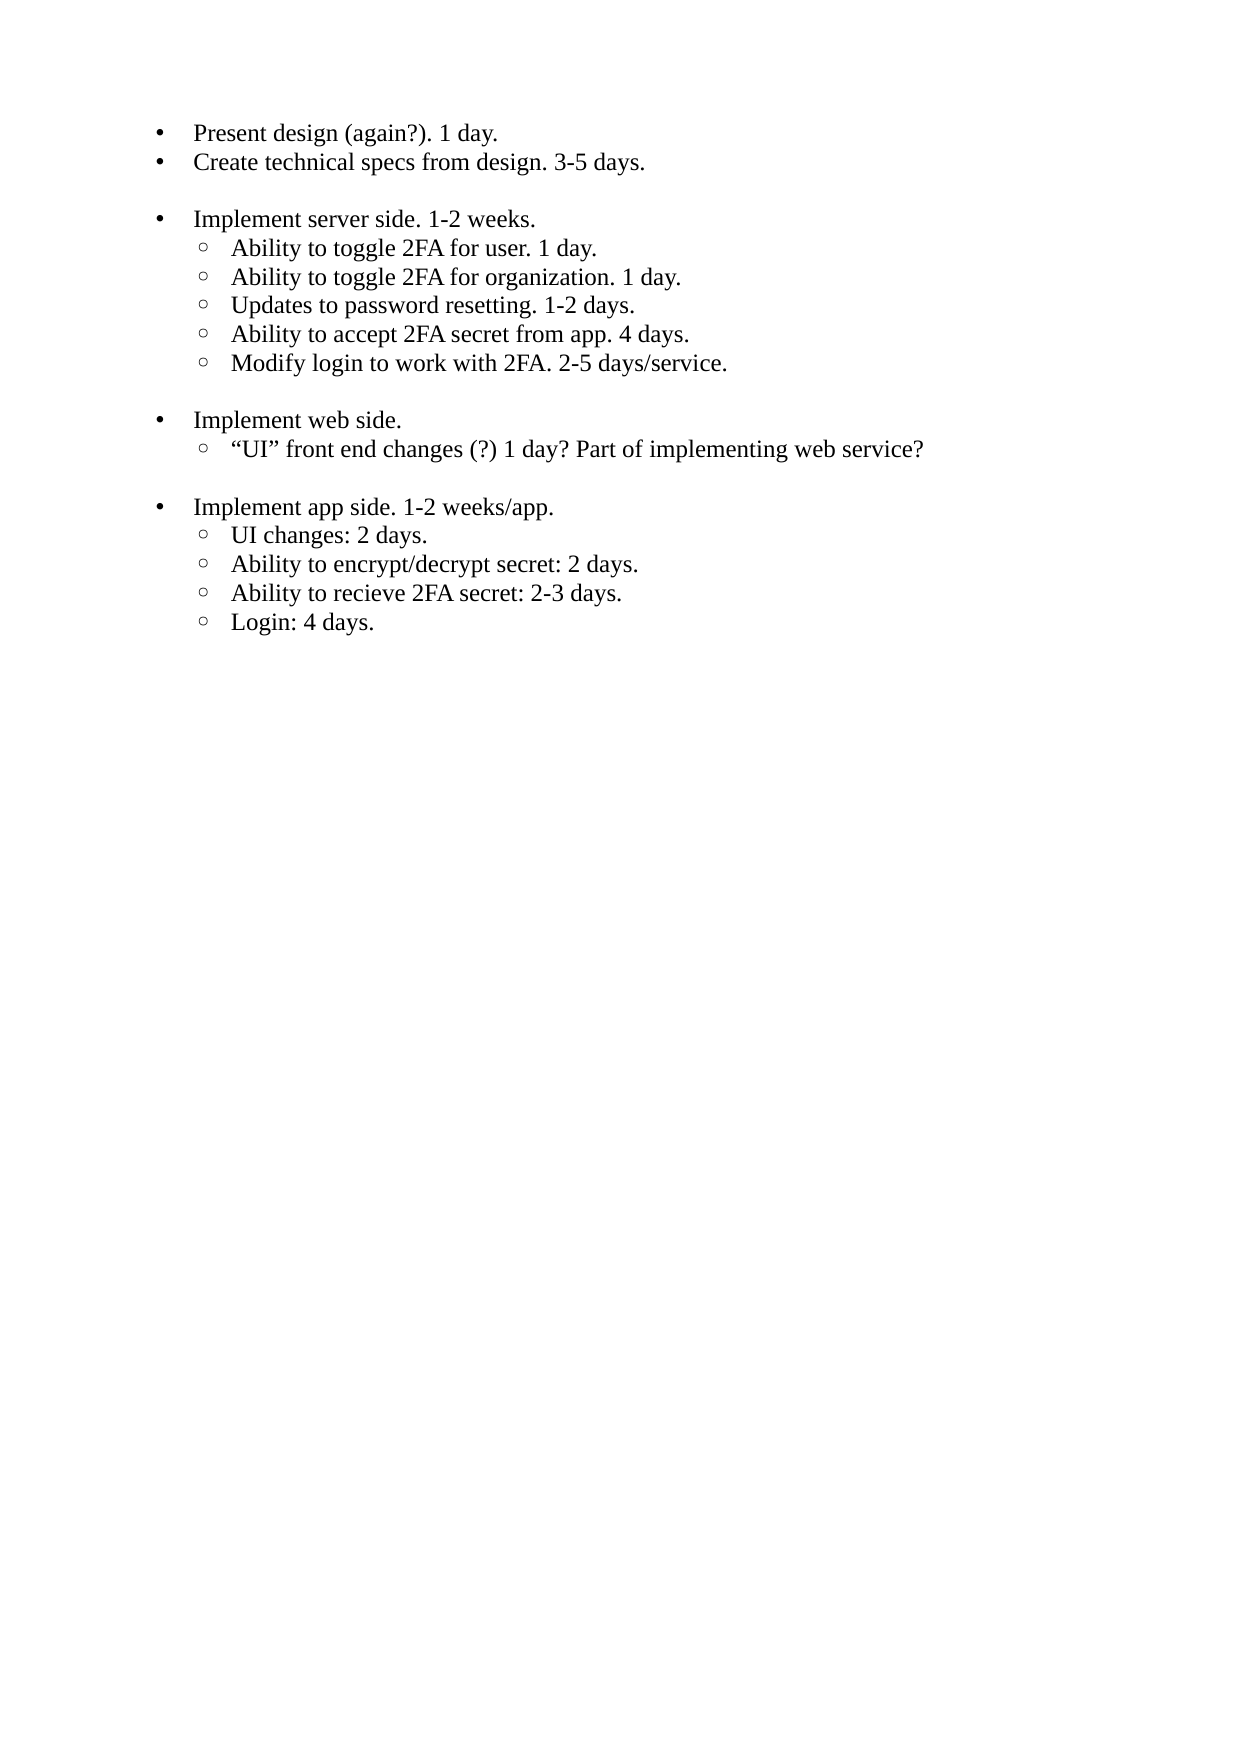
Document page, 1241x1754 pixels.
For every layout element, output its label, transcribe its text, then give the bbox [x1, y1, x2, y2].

list Present design (again?). 1 day. [156, 118, 1122, 147]
list Updates to password resetting. 1-2 days. [193, 291, 1122, 319]
list Modify login to work with 2FA. 2-5 days/service. [193, 348, 1122, 377]
list Ability to recieve 2FA secret: 2-3 days. [193, 578, 1122, 607]
list Create technical specs from design. 3-5 days. [156, 147, 1122, 176]
list Login: 4 days. [193, 607, 1122, 636]
list Implement web side. [156, 406, 1122, 434]
list Implement server side. 1-2 weeks. [156, 204, 1122, 233]
list UI changes: 2 days. [193, 521, 1122, 549]
list Ability to toggle 2FA for user. 1 day. [193, 233, 1122, 262]
list Ability to accept 2FA secret from app. 4 days. [193, 319, 1122, 348]
list Ability to encrypt/decrypt secret: 2 days. [193, 549, 1122, 578]
list “UI” front end changes (?) 1 day? Part of implementing web service? [193, 434, 1122, 463]
list Implement app side. 1-2 weeks/app. [156, 492, 1122, 521]
list Ability to toggle 2FA for organization. 1 day. [193, 262, 1122, 291]
